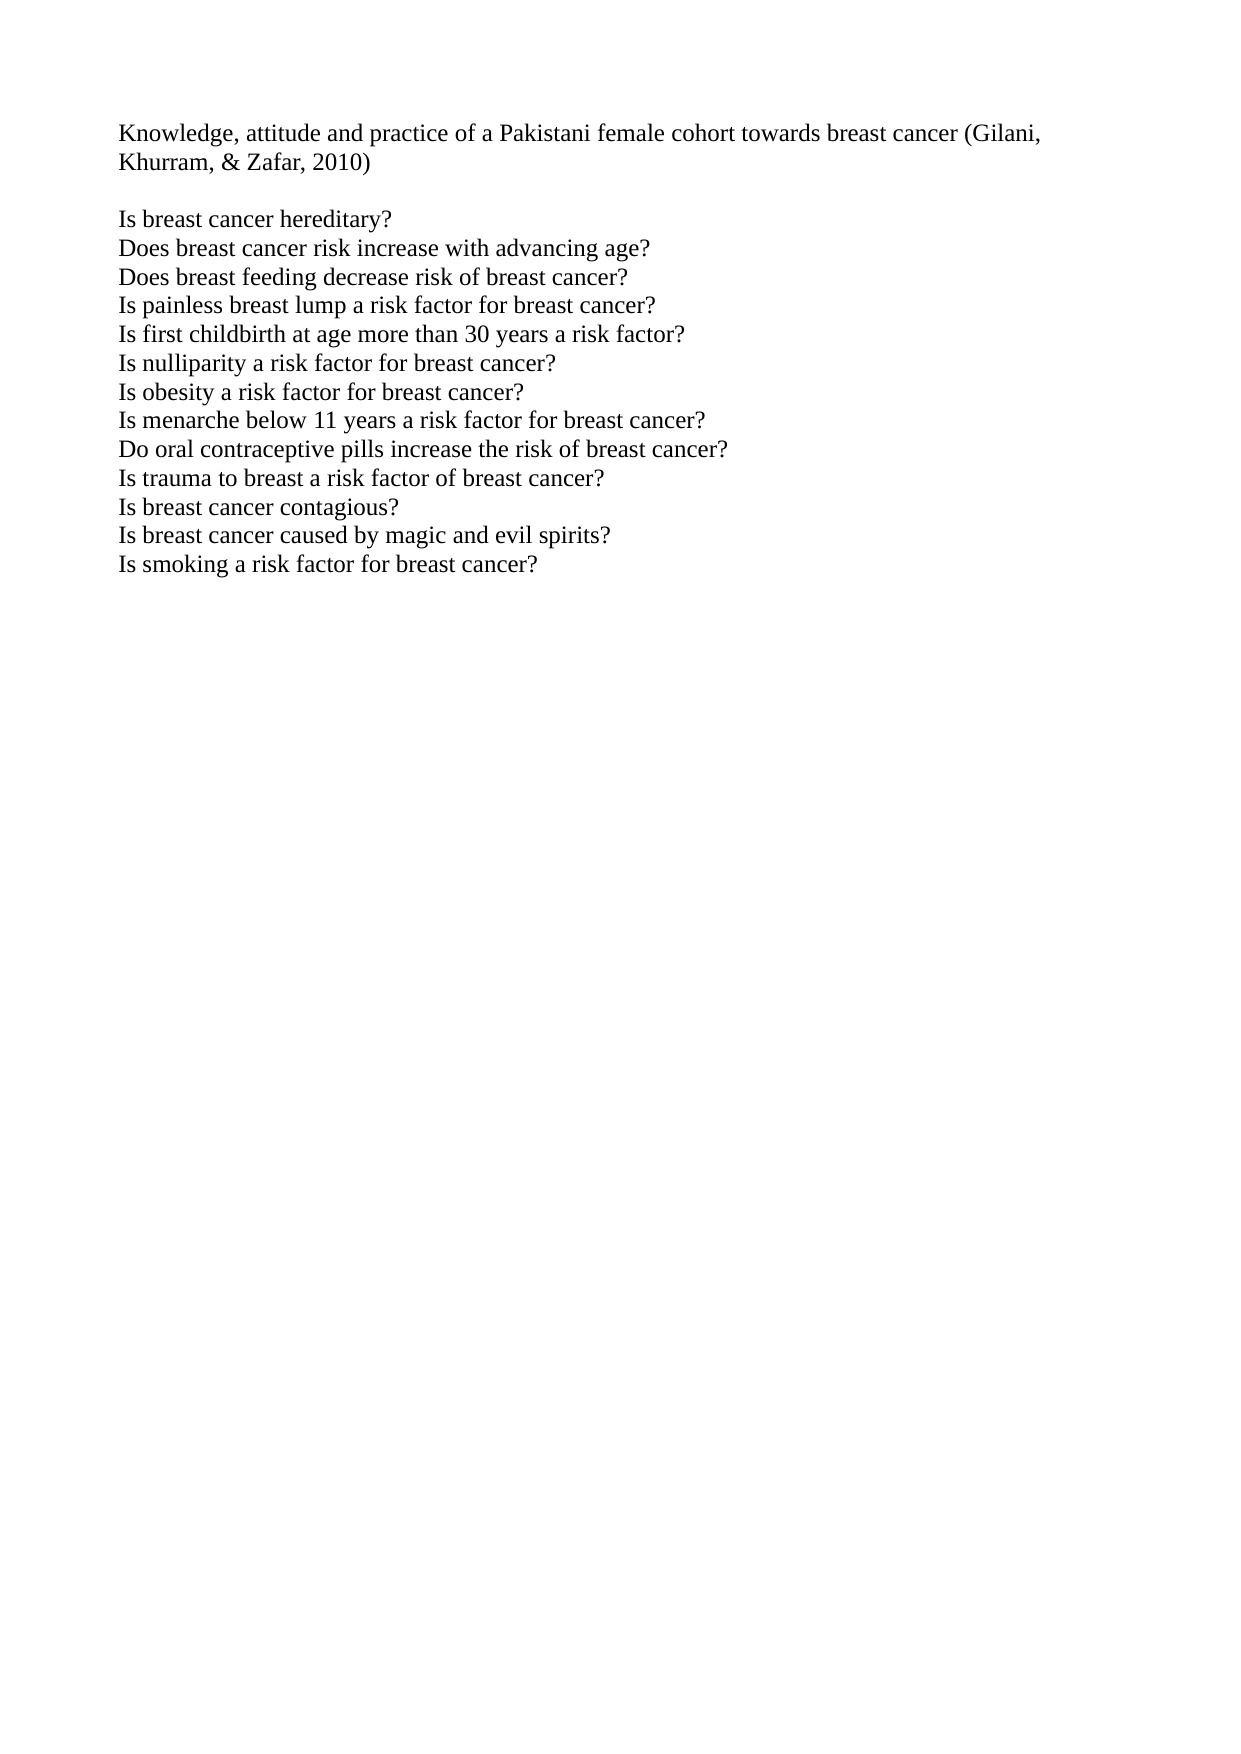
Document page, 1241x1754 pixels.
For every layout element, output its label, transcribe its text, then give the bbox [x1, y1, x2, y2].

text Do oral contraceptive pills increase the risk of breast cancer? [118, 434, 1122, 463]
text Is painless breast lump a risk factor for breast cancer? [118, 291, 1122, 319]
text Is first childbirth at age more than 30 years a risk factor? [118, 319, 1122, 348]
text Is nulliparity a risk factor for breast cancer? [118, 348, 1122, 377]
text Is menarche below 11 years a risk factor for breast cancer? [118, 406, 1122, 434]
text Is trauma to breast a risk factor of breast cancer? [118, 463, 1122, 492]
text Is breast cancer contagious? [118, 492, 1122, 521]
text Is breast cancer hereditary? [118, 204, 1122, 233]
text Does breast feeding decrease risk of breast cancer? [118, 262, 1122, 291]
text Knowledge, attitude and practice of a Pakistani female cohort towards breast cancer (Gilani, Khurram, & Zafar, 2010) [118, 118, 1122, 176]
text Does breast cancer risk increase with advancing age? [118, 233, 1122, 262]
text Is obesity a risk factor for breast cancer? [118, 377, 1122, 406]
text Is breast cancer caused by magic and evil spirits? [118, 521, 1122, 549]
text Is smoking a risk factor for breast cancer? [118, 549, 1122, 578]
